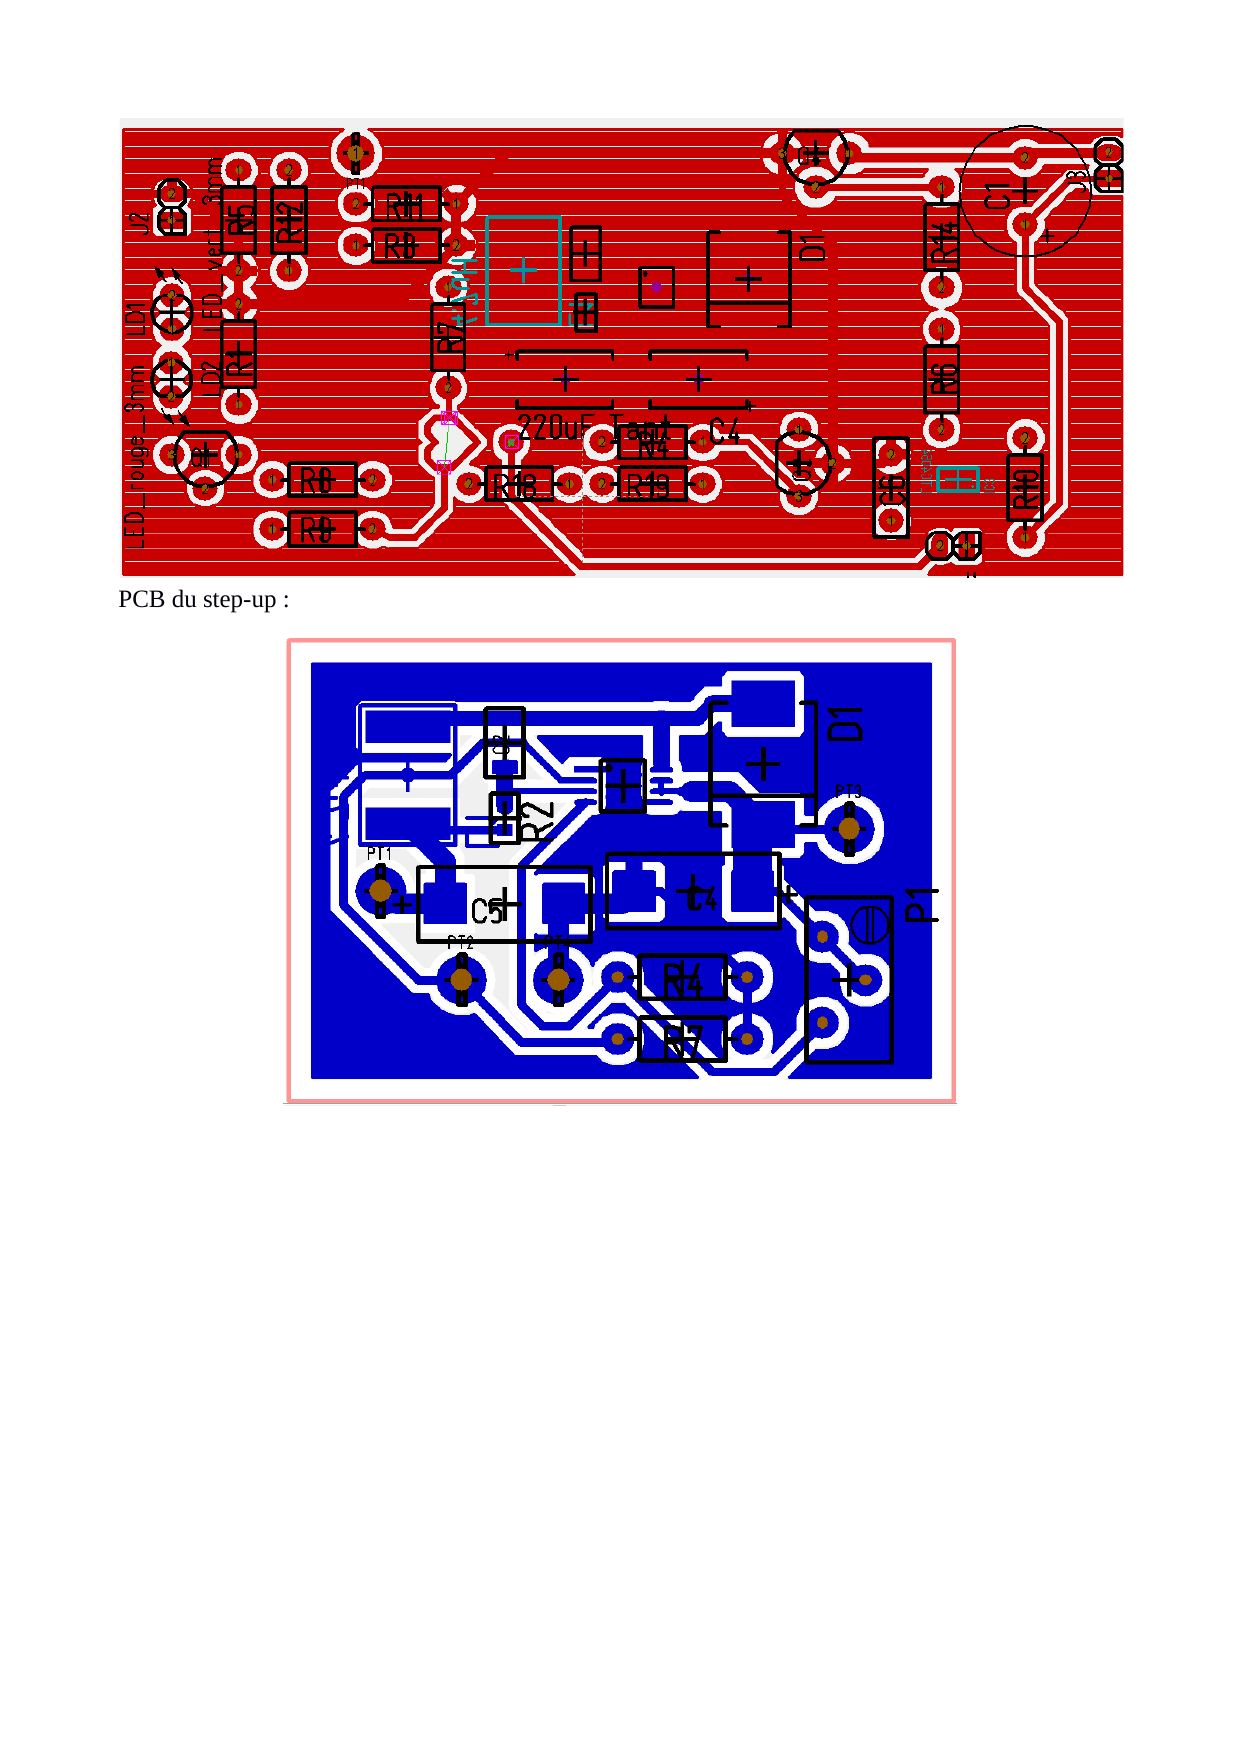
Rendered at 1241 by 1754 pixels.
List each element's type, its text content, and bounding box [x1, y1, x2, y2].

picture [283, 632, 958, 1106]
text PCB du step-up : [118, 118, 1122, 612]
picture [119, 118, 1124, 578]
